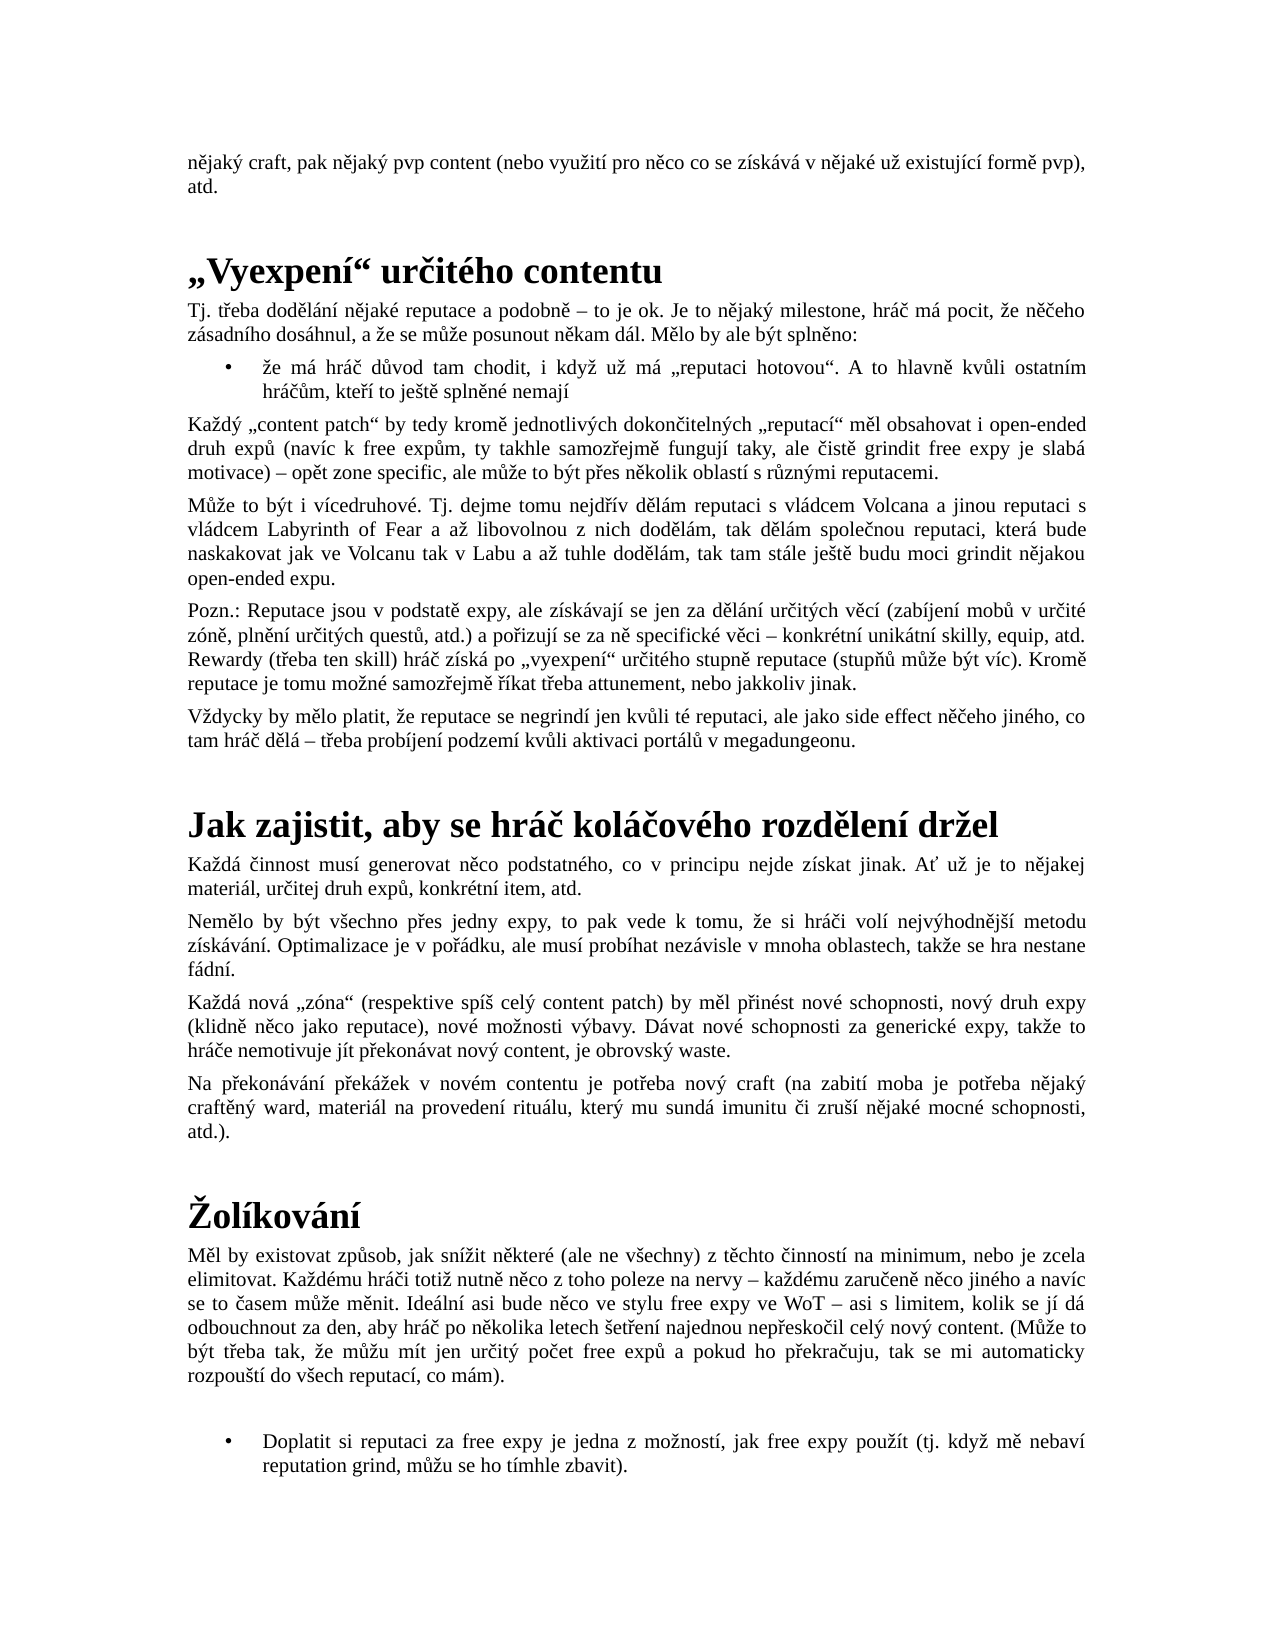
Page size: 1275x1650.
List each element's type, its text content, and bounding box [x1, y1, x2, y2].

text Tj. třeba dodělání nějaké reputace a podobně – to je ok. Je to nějaký milestone, hráč má pocit, že něčeho zásadního dosáhnul, a že se může posunout někam dál. Mělo by ale být splněno: [187, 298, 1087, 346]
list Doplatit si reputaci za free expy je jedna z možností, jak free expy použít (tj. když mě nebaví reputation grind, můžu se ho tímhle zbavit). [225, 1429, 1087, 1477]
text Vždycky by mělo platit, že reputace se negrindí jen kvůli té reputaci, ale jako side effect něčeho jiného, co tam hráč dělá – třeba probíjení podzemí kvůli aktivaci portálů v megadungeonu. [187, 704, 1087, 752]
subtitle Jak zajistit, aby se hráč koláčového rozdělení držel [187, 802, 1087, 846]
subtitle Žolíkování [187, 1194, 1087, 1237]
subtitle „Vyexpení“ určitého contentu [187, 249, 1087, 292]
text Měl by existovat způsob, jak snížit některé (ale ne všechny) z těchto činností na minimum, nebo je zcela elimitovat. Každému hráči totiž nutně něco z toho poleze na nervy – každému zaručeně něco jiného a navíc se to časem může měnit. Ideální asi bude něco ve stylu free expy ve WoT – asi s limitem, kolik se jí dá odbouchnout za den, aby hráč po několika letech šetření najednou nepřeskočil celý nový content. (Může to být třeba tak, že můžu mít jen určitý počet free expů a pokud ho překračuju, tak se mi automaticky rozpouští do všech reputací, co mám). [187, 1243, 1087, 1387]
text Na překonávání překážek v novém contentu je potřeba nový craft (na zabití moba je potřeba nějaký craftěný ward, materiál na provedení rituálu, který mu sundá imunitu či zruší nějaké mocné schopnosti, atd.). [187, 1071, 1087, 1143]
list že má hráč důvod tam chodit, i když už má „reputaci hotovou“. A to hlavně kvůli ostatním hráčům, kteří to ještě splněné nemají [225, 355, 1087, 403]
text Nemělo by být všechno přes jedny expy, to pak vede k tomu, že si hráči volí nejvýhodnější metodu získávání. Optimalizace je v pořádku, ale musí probíhat nezávisle v mnoha oblastech, takže se hra nestane fádní. [187, 909, 1087, 981]
text nějaký craft, pak nějaký pvp content (nebo využití pro něco co se získává v nějaké už existující formě pvp), atd. [187, 150, 1087, 198]
text Každá nová „zóna“ (respektive spíš celý content patch) by měl přinést nové schopnosti, nový druh expy (klidně něco jako reputace), nové možnosti výbavy. Dávat nové schopnosti za generické expy, takže to hráče nemotivuje jít překonávat nový content, je obrovský waste. [187, 990, 1087, 1062]
text Pozn.: Reputace jsou v podstatě expy, ale získávají se jen za dělání určitých věcí (zabíjení mobů v určité zóně, plnění určitých questů, atd.) a pořizují se za ně specifické věci – konkrétní unikátní skilly, equip, atd. Rewardy (třeba ten skill) hráč získá po „vyexpení“ určitého stupně reputace (stupňů může být víc). Kromě reputace je tomu možné samozřejmě říkat třeba attunement, nebo jakkoliv jinak. [187, 598, 1087, 695]
text Může to být i vícedruhové. Tj. dejme tomu nejdřív dělám reputaci s vládcem Volcana a jinou reputaci s vládcem Labyrinth of Fear a až libovolnou z nich dodělám, tak dělám společnou reputaci, která bude naskakovat jak ve Volcanu tak v Labu a až tuhle dodělám, tak tam stále ještě budu moci grindit nějakou open-ended expu. [187, 493, 1087, 589]
text Každý „content patch“ by tedy kromě jednotlivých dokončitelných „reputací“ měl obsahovat i open-ended druh expů (navíc k free expům, ty takhle samozřejmě fungují taky, ale čistě grindit free expy je slabá motivace) – opět zone specific, ale může to být přes několik oblastí s různými reputacemi. [187, 412, 1087, 484]
text Každá činnost musí generovat něco podstatného, co v principu nejde získat jinak. Ať už je to nějakej materiál, určitej druh expů, konkrétní item, atd. [187, 852, 1087, 900]
